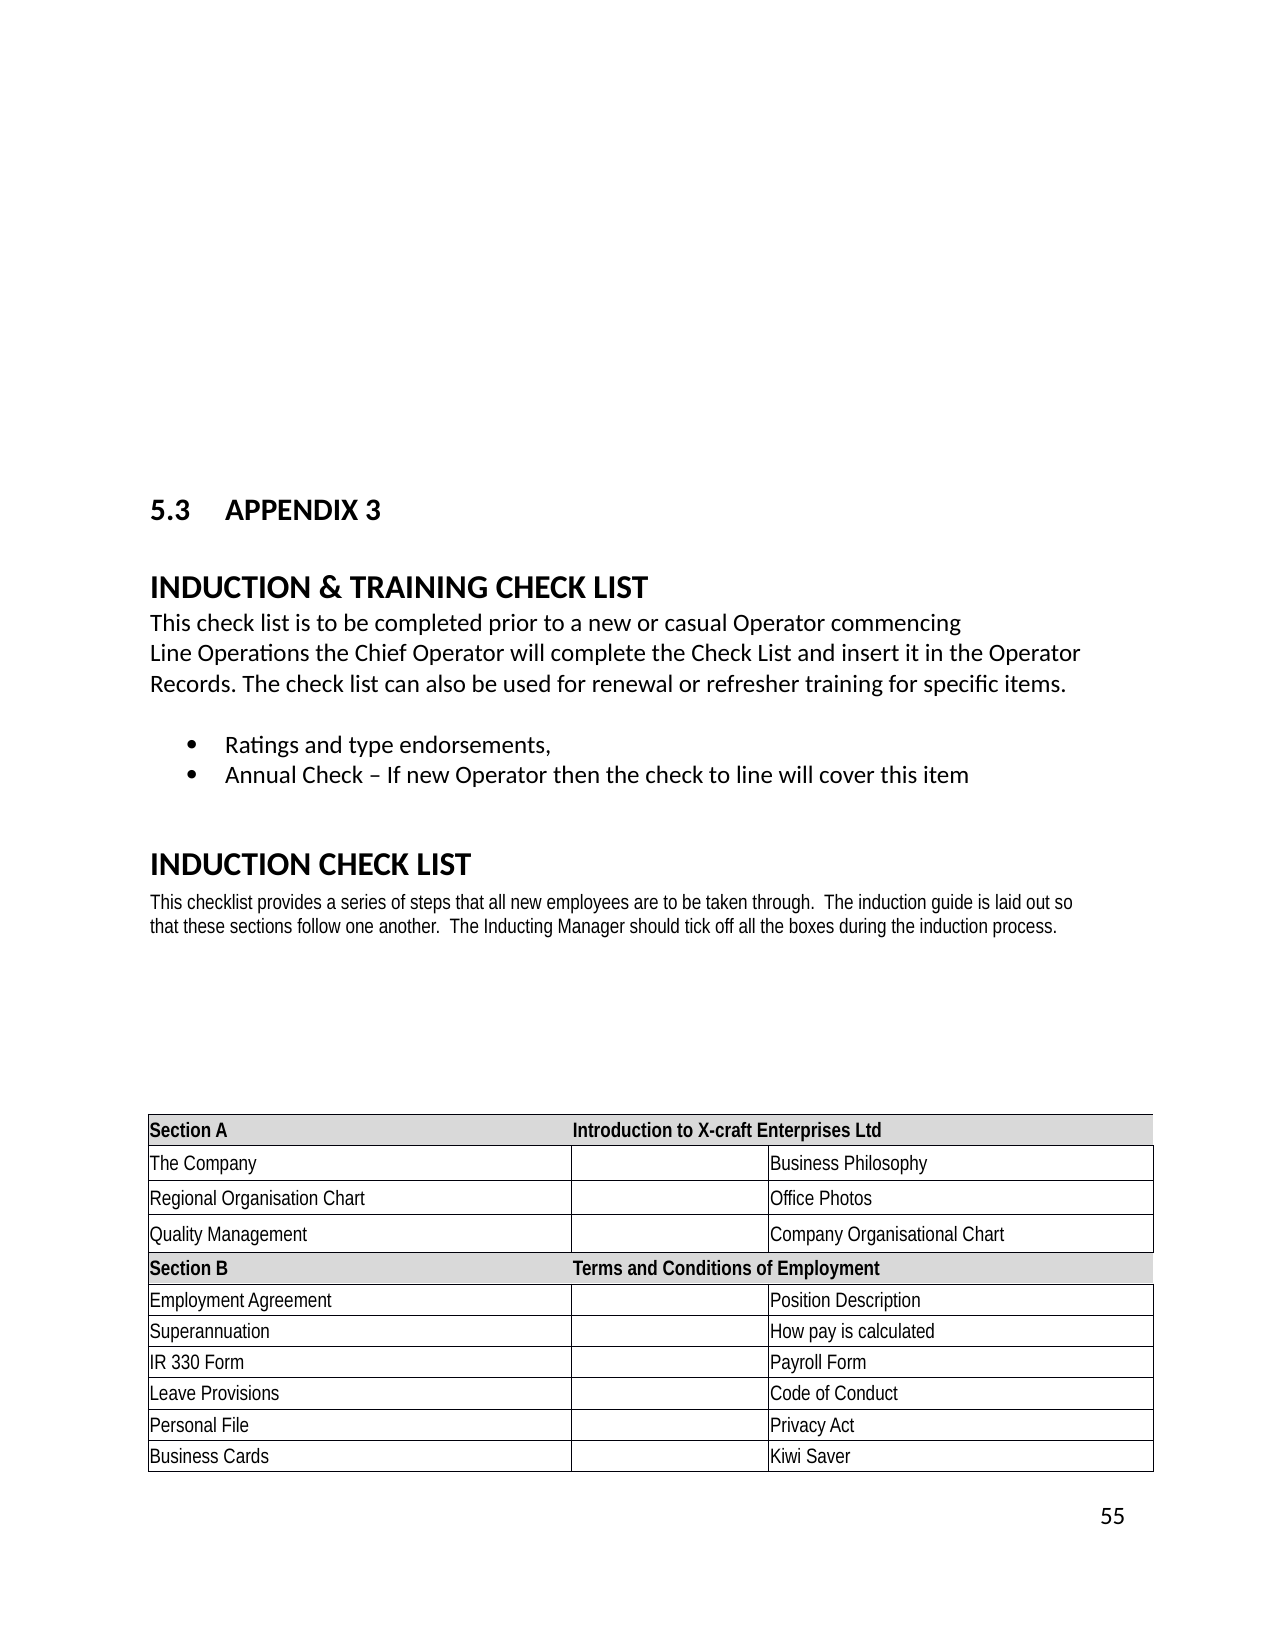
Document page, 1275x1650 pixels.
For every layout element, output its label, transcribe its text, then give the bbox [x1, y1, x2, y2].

text 5.3 APPENDIX 3 [150, 490, 1125, 528]
text This check list is to be completed prior to a new or casual Operator commencing Line Operations the Chief Operator will complete the Check List and insert it in the Operator Records. The check list can also be used for renewal or refresher training for specific items. [150, 607, 1125, 698]
table_cell [449, 1063, 1153, 1114]
table_cell [148, 1033, 449, 1063]
table_cell Office Photos [769, 1181, 1153, 1214]
table_cell Introduction to X-craft Enterprises Ltd [572, 1115, 1153, 1145]
table_cell Leave Provisions [149, 1378, 571, 1408]
table_cell [572, 1215, 768, 1252]
table_cell Company Organisational Chart [769, 1215, 1153, 1252]
table_cell [449, 1033, 1153, 1063]
table_cell IR 330 Form [149, 1347, 571, 1377]
table_cell Personal File [149, 1410, 571, 1440]
text INDUCTION & TRAINING CHECK LIST [150, 566, 1125, 607]
table_cell The Company [149, 1146, 571, 1180]
text INDUCTION CHECK LIST [150, 843, 1125, 884]
table_cell [148, 1063, 449, 1114]
table_cell Terms and Conditions of Employment [572, 1253, 1153, 1283]
table_cell [572, 1347, 768, 1377]
table_cell [572, 1146, 768, 1180]
table_header [449, 989, 1153, 1032]
table_cell Quality Management [149, 1215, 571, 1252]
table_cell How pay is calculated [769, 1316, 1153, 1346]
table_cell [572, 1378, 768, 1408]
table_cell Code of Conduct [769, 1378, 1153, 1408]
table_cell [572, 1181, 768, 1214]
table_cell Regional Organisation Chart [149, 1181, 571, 1214]
table_cell Business Cards [149, 1441, 571, 1471]
table_cell Employment Agreement [149, 1285, 571, 1315]
table_cell Section B [149, 1253, 572, 1283]
table_cell Privacy Act [769, 1410, 1153, 1440]
table_cell [572, 1316, 768, 1346]
text This checklist provides a series of steps that all new employees are to be taken through. The induction guide is laid out so that these sections follow one another. The Inducting Manager should tick off all the boxes during the induction process. [150, 890, 1081, 938]
table_cell Kiwi Saver [769, 1441, 1153, 1471]
table_cell Business Philosophy [769, 1146, 1153, 1180]
table_cell Payroll Form [769, 1347, 1153, 1377]
table_cell Superannuation [149, 1316, 571, 1346]
table_cell [572, 1285, 768, 1315]
table_cell Section A [149, 1115, 572, 1145]
table_cell [572, 1441, 768, 1471]
table_cell [572, 1410, 768, 1440]
table_cell Position Description [769, 1285, 1153, 1315]
table_header [148, 989, 449, 1032]
list Ratings and type endorsements, [187, 729, 1125, 759]
list Annual Check – If new Operator then the check to line will cover this item [187, 759, 1125, 790]
